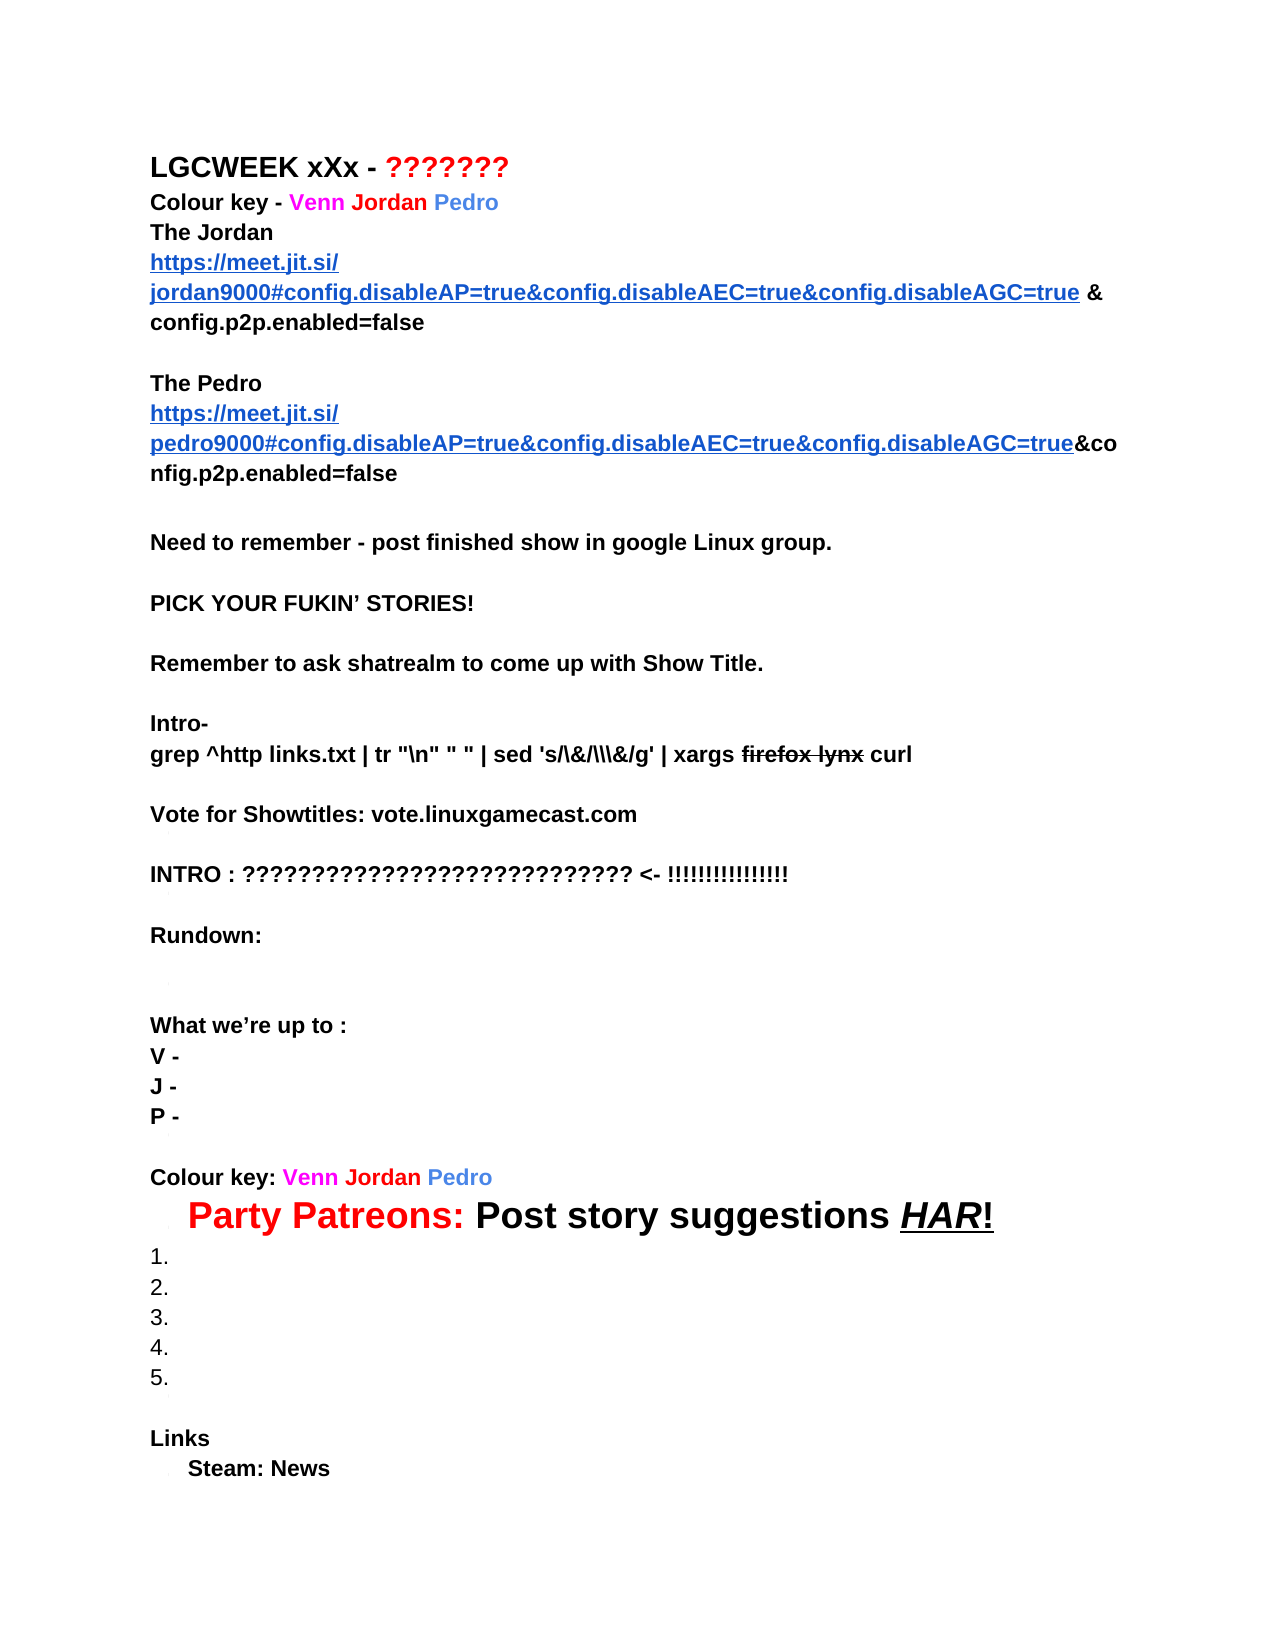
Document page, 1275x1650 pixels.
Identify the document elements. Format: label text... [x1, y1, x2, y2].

text Need to remember - post finished show in google Linux group. [150, 529, 1125, 556]
text https://meet.jit.si/jordan9000#config.disableAP=true&config.disableAEC=true&config.disableAGC=true & config.p2p.enabled=false [150, 249, 1125, 336]
text Rundown: [150, 922, 1125, 948]
text P - [150, 1103, 1125, 1129]
text J - [150, 1073, 1125, 1099]
text PICK YOUR FUKIN’ STORIES! [150, 589, 1125, 616]
text V - [150, 1043, 1125, 1069]
text Steam: News [150, 1455, 1125, 1481]
text Links [150, 1424, 1125, 1451]
text grep ^http links.txt | tr "\n" " " | sed 's/\&/\\\&/g' | xargs firefox lynx curl [150, 741, 1125, 767]
text The Pedro [150, 370, 1125, 396]
text INTRO : ???????????????????????????? <- !!!!!!!!!!!!!!!! [150, 861, 1125, 888]
text https://meet.jit.si/pedro9000#config.disableAP=true&config.disableAEC=true&config.disableAGC=true&config.p2p.enabled=false [150, 400, 1125, 487]
text 4. [150, 1334, 1125, 1360]
text The Jordan [150, 219, 1125, 245]
text Colour key: Venn Jordan Pedro [150, 1163, 1125, 1190]
text 2. [150, 1273, 1125, 1300]
text Remember to ask shatrealm to come up with Show Title. [150, 650, 1125, 676]
text LGCWEEK xXx - ??????? [150, 150, 1125, 183]
text 1. [150, 1243, 1125, 1270]
text What we’re up to : [150, 1012, 1125, 1039]
text Party Patreons: Post story suggestions HAR! [150, 1194, 1125, 1237]
text Intro- [150, 710, 1125, 737]
text Colour key - Venn Jordan Pedro [150, 188, 1125, 215]
text 5. [150, 1364, 1125, 1391]
text Vote for Showtitles: vote.linuxgamecast.com [150, 801, 1125, 827]
text 3. [150, 1304, 1125, 1330]
